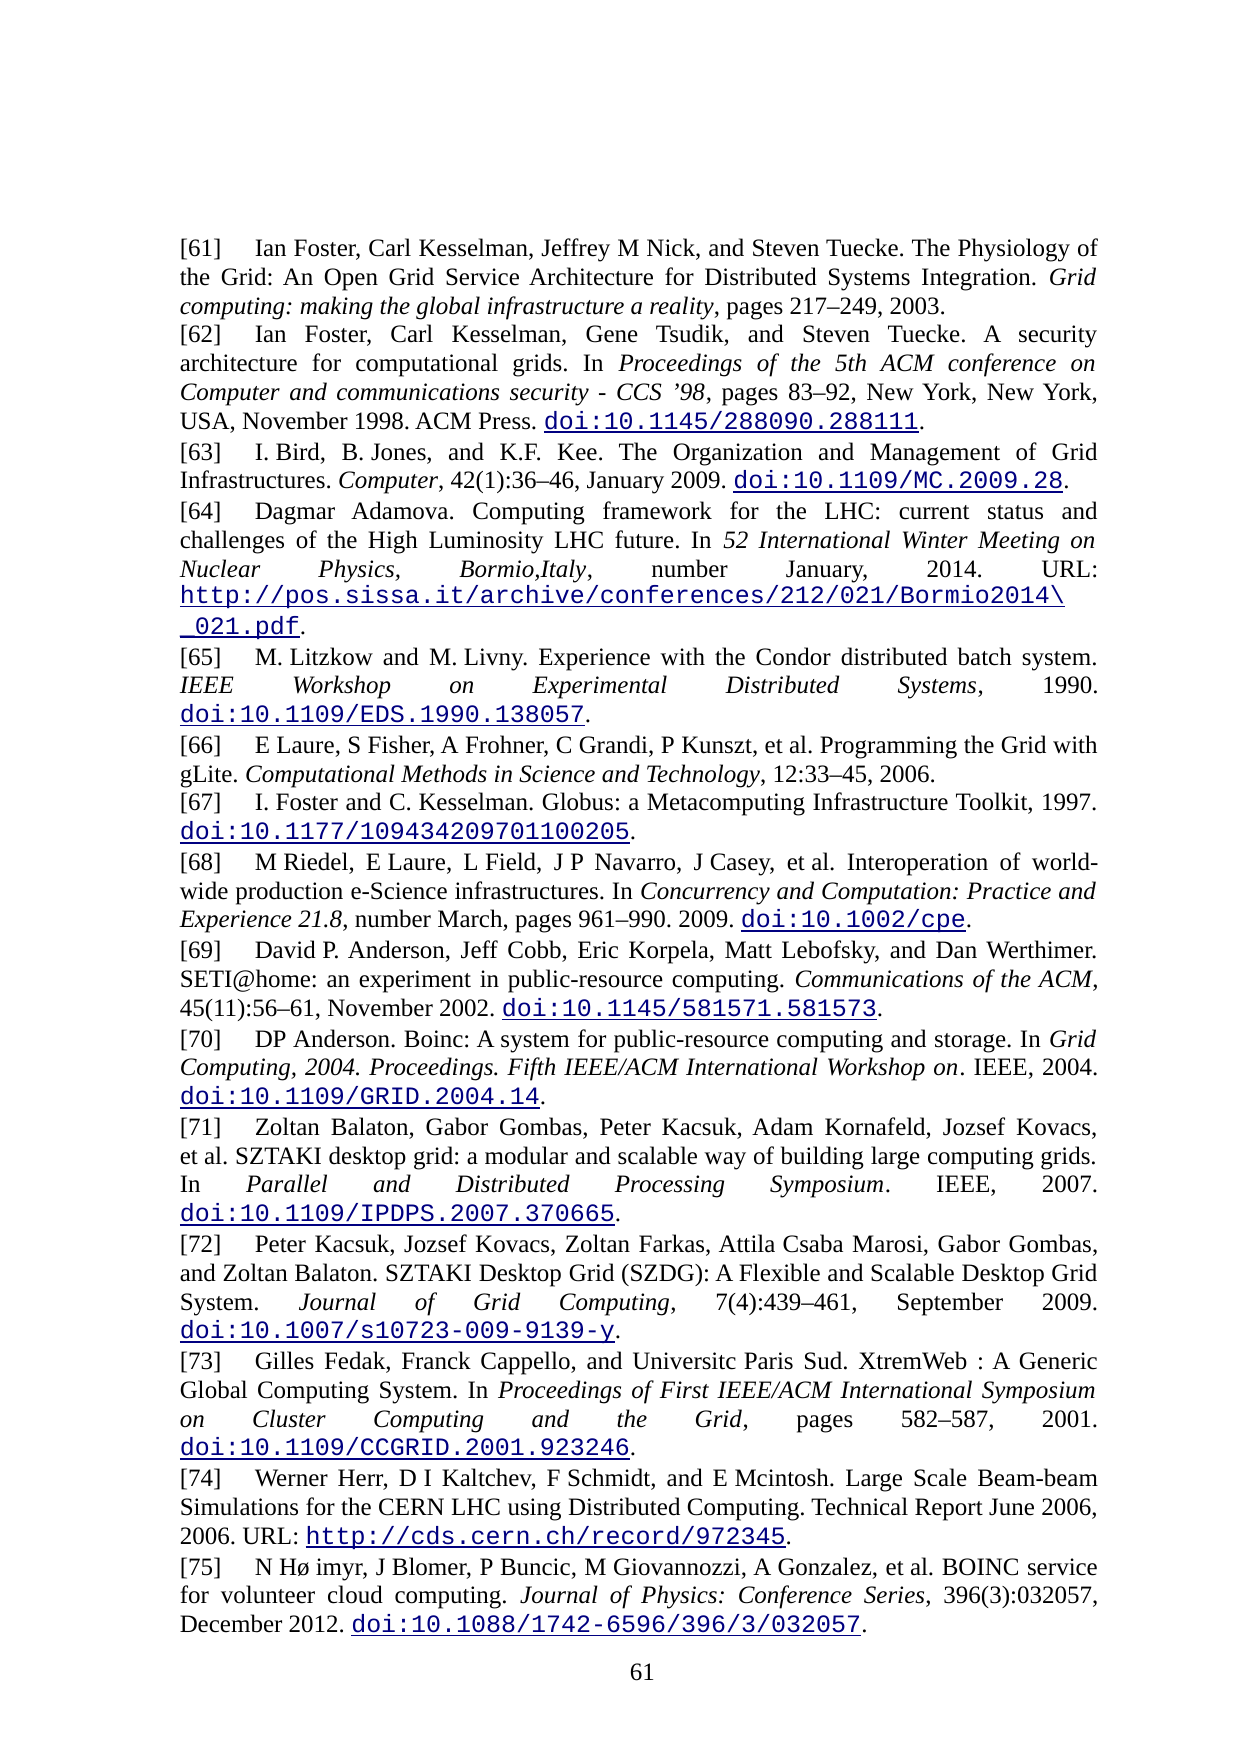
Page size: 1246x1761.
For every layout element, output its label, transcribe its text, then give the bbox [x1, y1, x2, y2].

text [62] Ian Foster, Carl Kesselman, Gene Tsudik, and Steven Tuecke. A security architecture for computational grids. In Proceedings of the 5th ACM conference on Computer and communications security - CCS ’98, pages 83–92, New York, New York, USA, November 1998. ACM Press. doi:10.1145/288090.288111. [179, 319, 1098, 437]
text [61] Ian Foster, Carl Kesselman, Jeffrey M Nick, and Steven Tuecke. The Physiology of the Grid: An Open Grid Service Architecture for Distributed Systems Integration. Grid computing: making the global infrastructure a reality, pages 217–249, 2003. [179, 233, 1098, 319]
text [70] DP Anderson. Boinc: A system for public-resource computing and storage. In Grid Computing, 2004. Proceedings. Fifth IEEE/ACM International Workshop on. IEEE, 2004. doi:10.1109/GRID.2004.14. [179, 1024, 1098, 1112]
text [73] Gilles Fedak, Franck Cappello, and Universitc Paris Sud. XtremWeb : A Generic Global Computing System. In Proceedings of First IEEE/ACM International Symposium on Cluster Computing and the Grid, pages 582–587, 2001. doi:10.1109/CCGRID.2001.923246. [179, 1346, 1098, 1463]
text [72] Peter Kacsuk, Jozsef Kovacs, Zoltan Farkas, Attila Csaba Marosi, Gabor Gombas, and Zoltan Balaton. SZTAKI Desktop Grid (SZDG): A Flexible and Scalable Desktop Grid System. Journal of Grid Computing, 7(4):439–461, September 2009. doi:10.1007/s10723-009-9139-y. [179, 1229, 1098, 1346]
text [66] E Laure, S Fisher, A Frohner, C Grandi, P Kunszt, et al. Programming the Grid with gLite. Computational Methods in Science and Technology, 12:33–45, 2006. [179, 730, 1098, 787]
text [75] N Hø imyr, J Blomer, P Buncic, M Giovannozzi, A Gonzalez, et al. BOINC service for volunteer cloud computing. Journal of Physics: Conference Series, 396(3):032057, December 2012. doi:10.1088/1742-6596/396/3/032057. [179, 1552, 1098, 1640]
text [67] I. Foster and C. Kesselman. Globus: a Metacomputing Infrastructure Toolkit, 1997. doi:10.1177/109434209701100205. [179, 787, 1098, 847]
text [69] David P. Anderson, Jeff Cobb, Eric Korpela, Matt Lebofsky, and Dan Werthimer. SETI@home: an experiment in public-resource computing. Communications of the ACM, 45(11):56–61, November 2002. doi:10.1145/581571.581573. [179, 935, 1098, 1024]
text [65] M. Litzkow and M. Livny. Experience with the Condor distributed batch system. IEEE Workshop on Experimental Distributed Systems, 1990. doi:10.1109/EDS.1990.138057. [179, 642, 1098, 730]
text [63] I. Bird, B. Jones, and K.F. Kee. The Organization and Management of Grid Infrastructures. Computer, 42(1):36–46, January 2009. doi:10.1109/MC.2009.28. [179, 437, 1098, 496]
text [71] Zoltan Balaton, Gabor Gombas, Peter Kacsuk, Adam Kornafeld, Jozsef Kovacs, et al. SZTAKI desktop grid: a modular and scalable way of building large computing grids. In Parallel and Distributed Processing Symposium. IEEE, 2007. doi:10.1109/IPDPS.2007.370665. [179, 1112, 1098, 1229]
text [64] Dagmar Adamova. Computing framework for the LHC: current status and challenges of the High Luminosity LHC future. In 52 International Winter Meeting on Nuclear Physics, Bormio,Italy, number January, 2014. URL: http://pos.sissa.it/archive/conferences/212/021/Bormio2014\_021.pdf. [179, 496, 1098, 642]
text [68] M Riedel, E Laure, L Field, J P Navarro, J Casey, et al. Interoperation of world-wide production e-Science infrastructures. In Concurrency and Computation: Practice and Experience 21.8, number March, pages 961–990. 2009. doi:10.1002/cpe. [179, 847, 1098, 935]
text [74] Werner Herr, D I Kaltchev, F Schmidt, and E Mcintosh. Large Scale Beam-beam Simulations for the CERN LHC using Distributed Computing. Technical Report June 2006, 2006. URL: http://cds.cern.ch/record/972345. [179, 1463, 1098, 1552]
